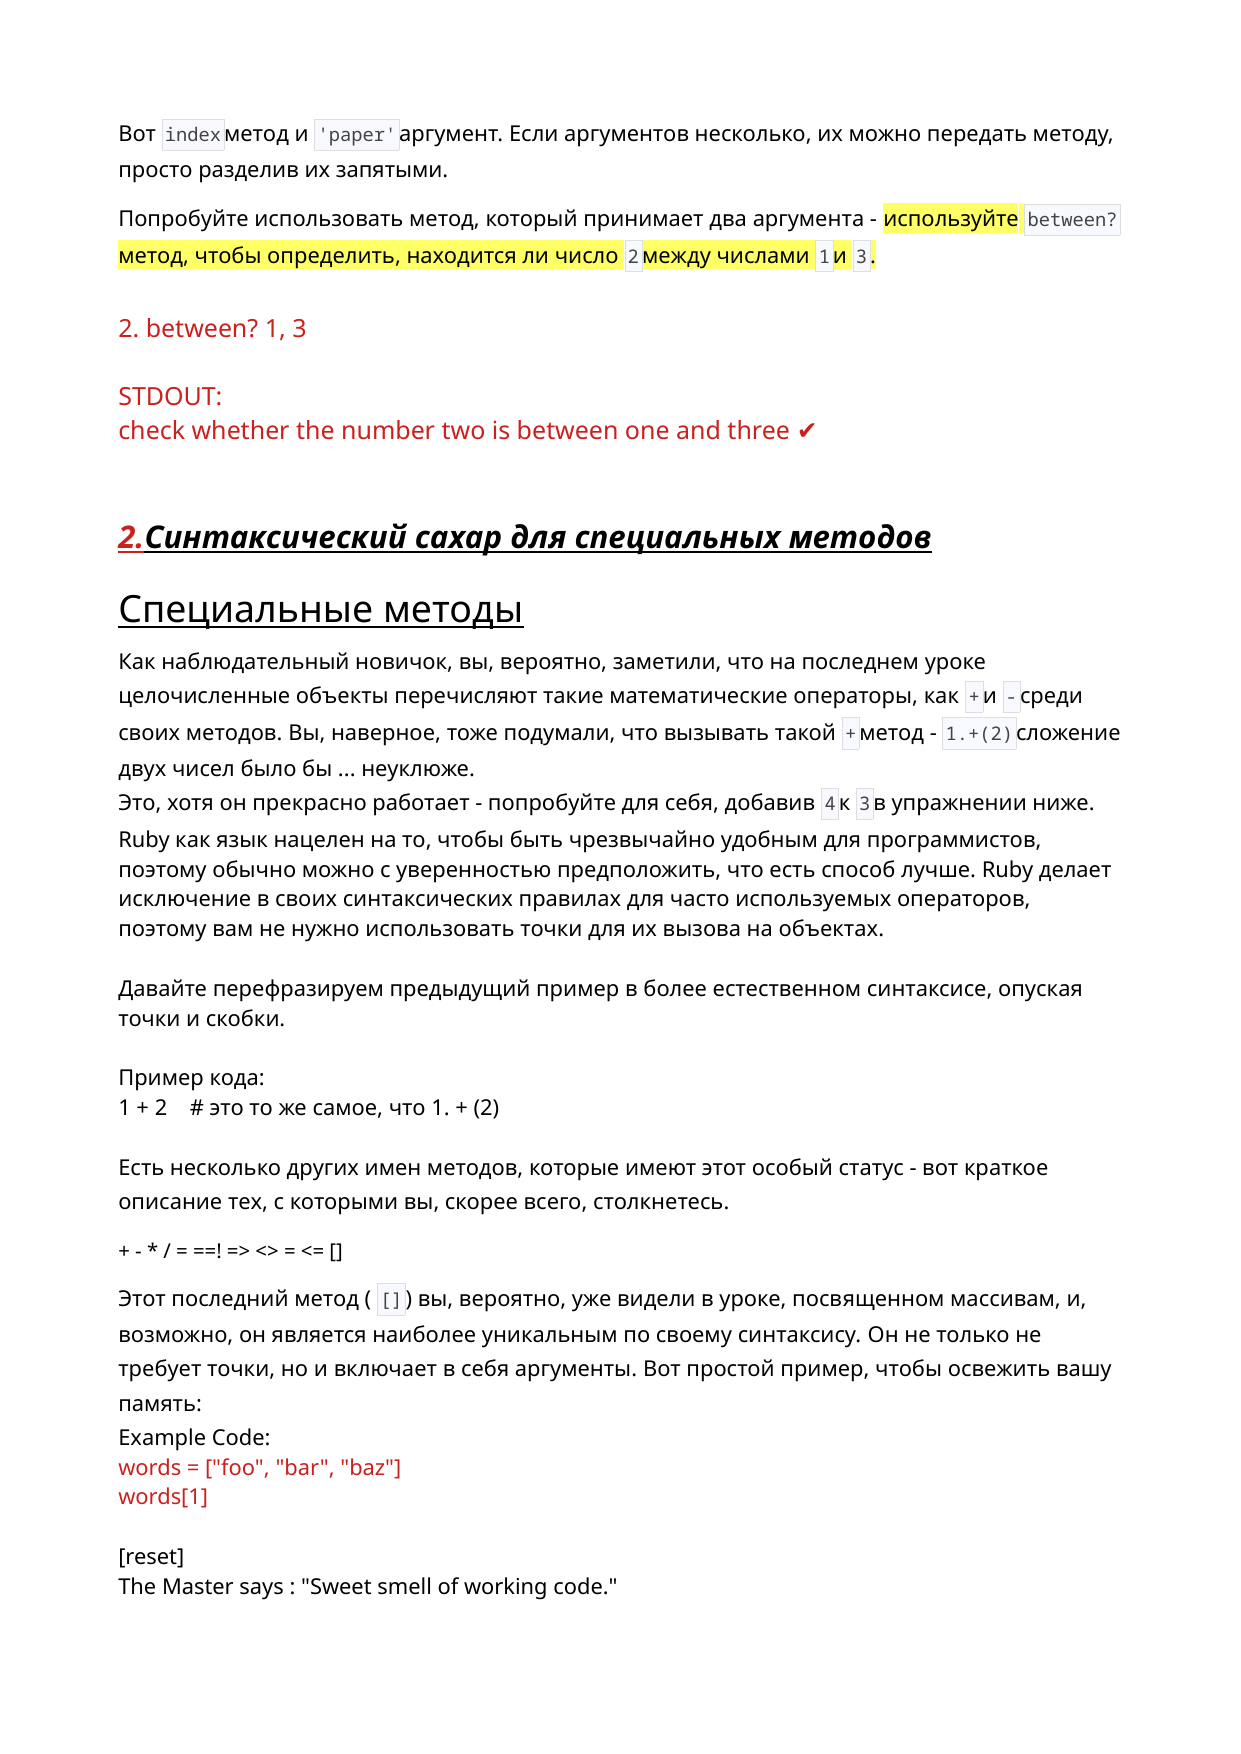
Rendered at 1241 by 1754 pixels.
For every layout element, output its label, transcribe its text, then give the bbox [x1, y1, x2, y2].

text к 3 [839, 787, 873, 819]
text Давайте перефразируем предыдущий пример в более естественном синтаксисе, опуская точки и скобки. [118, 973, 1122, 1032]
text Вот indexметод и 'paper'аргумент. Если аргументов несколько, их можно передать методу, просто разделив их запятыми. [118, 118, 1122, 184]
text Example Code: [118, 1422, 1122, 1451]
subtitle Специальные методы [118, 582, 1122, 633]
text Есть несколько других имен методов, которые имеют этот особый статус - вот краткое описание тех, с которыми вы, скорее всего, столкнетесь. [118, 1152, 1122, 1216]
text [reset] [118, 1541, 1122, 1571]
text 1 + 2 # это то же самое, что 1. + (2) [118, 1092, 1122, 1122]
text words = ["foo", "bar", "baz"] [118, 1451, 1122, 1481]
text words[1] [118, 1481, 1122, 1511]
text The Master says : "Sweet smell of working code." [118, 1571, 1122, 1600]
text Пример кода: [118, 1062, 1122, 1092]
text Как наблюдательный новичок, вы, вероятно, заметили, что на последнем уроке целочисленные объекты перечисляют такие математические операторы, как +и -среди своих методов. Вы, наверное, тоже подумали, что вызывать такой +метод - 1.+(2)сложение двух чисел было бы ... неуклюже. [118, 646, 1122, 783]
text Это, хотя он прекрасно работает - попробуйте для себя, добавив 4 [118, 787, 838, 819]
text Этот последний метод ( []) вы, вероятно, уже видели в уроке, посвященном массивам, и, возможно, он является наиболее уникальным по своему синтаксису. Он не только не требует точки, но и включает в себя аргументы. Вот простой пример, чтобы освежить вашу память: [118, 1283, 1122, 1417]
text check whether the number two is between one and three ✔ [118, 412, 1122, 447]
text STDOUT: [118, 378, 1122, 412]
text 2. between? 1, 3 [118, 310, 1122, 344]
text + - * / = ==! => <> = <= [] [118, 1234, 1122, 1264]
text Попробуйте использовать метод, который принимает два аргумента - используйте between?метод, чтобы определить, находится ли число 2между числами 1и 3. [118, 203, 1122, 272]
text Ruby как язык нацелен на то, чтобы быть чрезвычайно удобным для программистов, поэтому обычно можно с уверенностью предположить, что есть способ лучше. Ruby делает исключение в своих синтаксических правилах для часто используемых операторов, поэтому вам не нужно использовать точки для их вызова на объектах. [118, 824, 1122, 943]
text 2.Синтаксический сахар для специальных методов [118, 515, 1122, 557]
text в упражнении ниже. [874, 787, 1122, 819]
